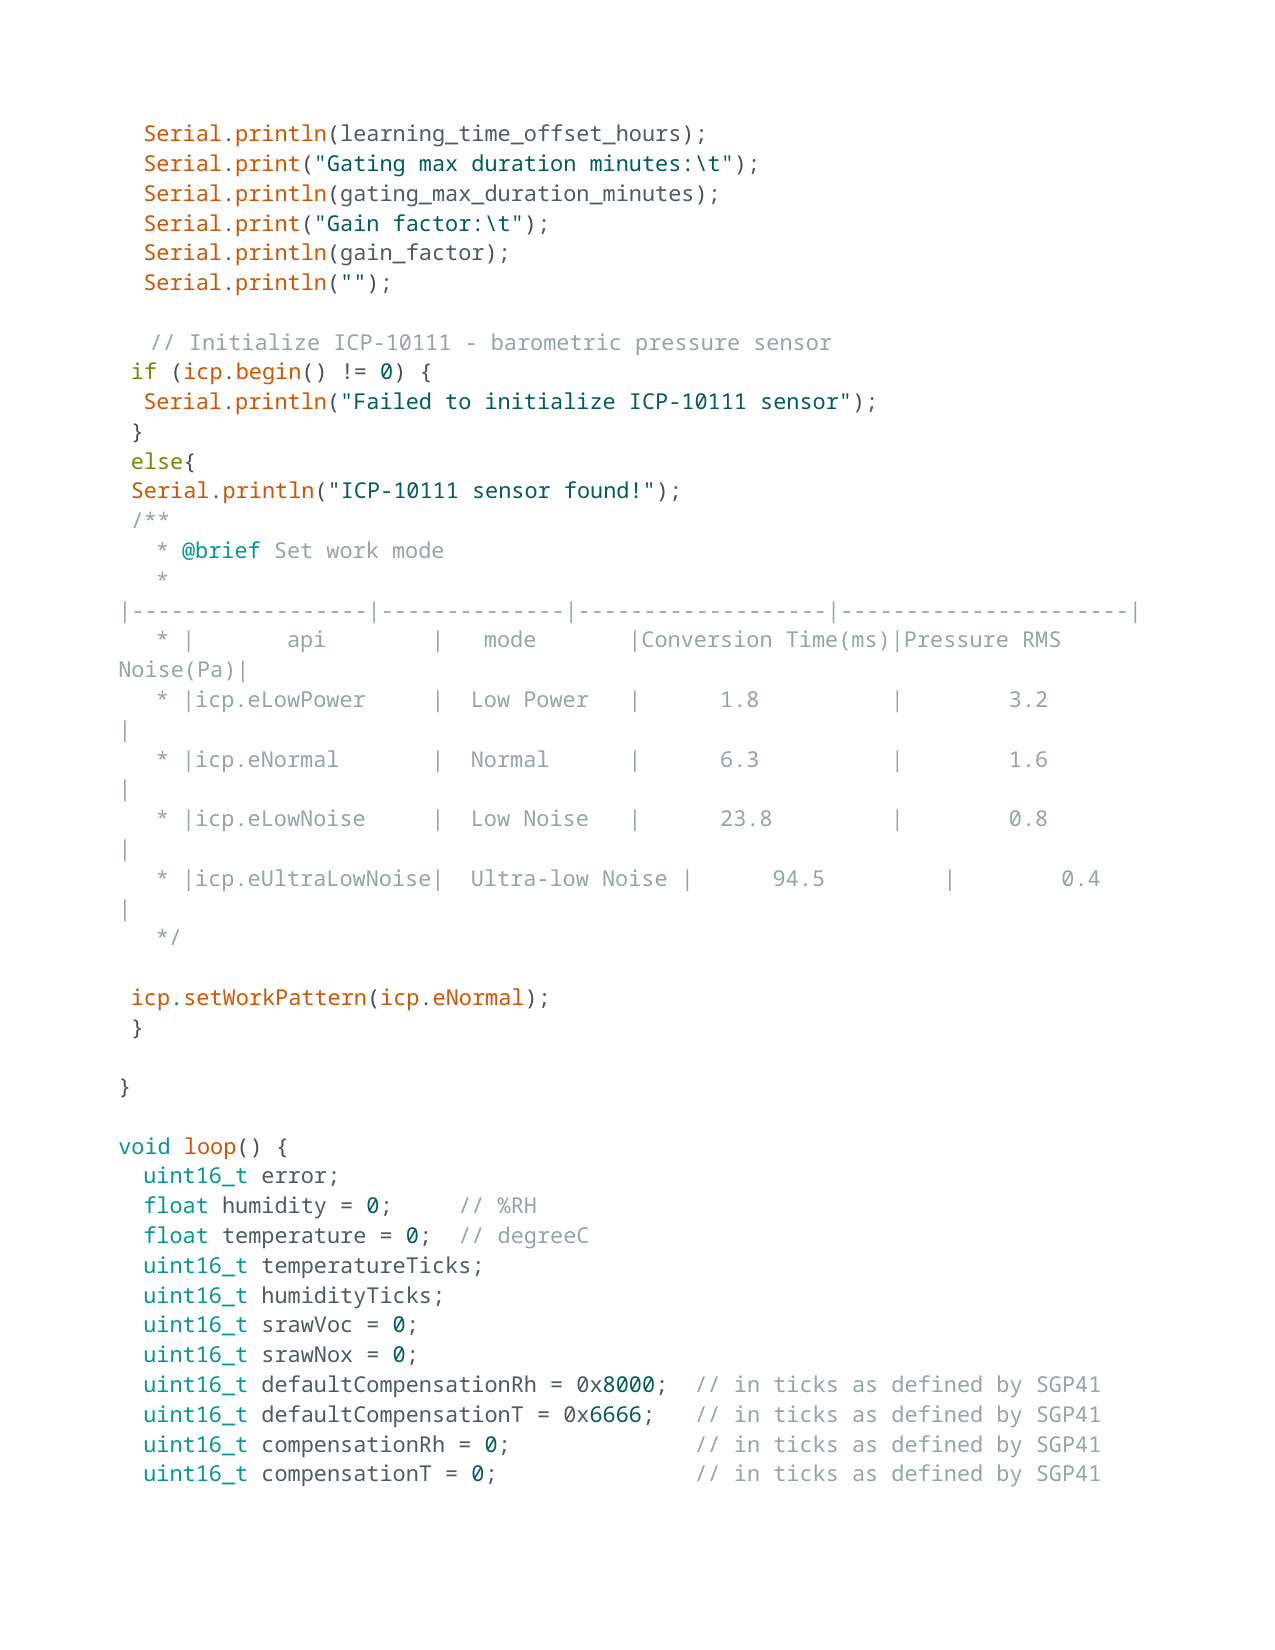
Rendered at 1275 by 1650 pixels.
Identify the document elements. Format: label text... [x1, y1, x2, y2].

text } [118, 1071, 1157, 1101]
text else{ [118, 446, 1157, 476]
text if (icp.begin() != 0) { [118, 356, 1157, 386]
text * @brief Set work mode [118, 535, 1157, 565]
text uint16_t error; [118, 1160, 1157, 1190]
text float temperature = 0; // degreeC [118, 1220, 1157, 1250]
text * |icp.eLowPower | Low Power | 1.8 | 3.2 | [118, 684, 1157, 744]
text } [118, 416, 1157, 446]
text */ [118, 922, 1157, 952]
text Serial.println(learning_time_offset_hours); [118, 118, 1157, 148]
text uint16_t srawNox = 0; [118, 1339, 1157, 1369]
text * |icp.eNormal | Normal | 6.3 | 1.6 | [118, 744, 1157, 803]
text Serial.print("Gating max duration minutes:\t"); [118, 148, 1157, 178]
text * | api | mode |Conversion Time(ms)|Pressure RMS Noise(Pa)| [118, 624, 1157, 684]
text uint16_t defaultCompensationT = 0x6666; // in ticks as defined by SGP41 [118, 1399, 1157, 1428]
text icp.setWorkPattern(icp.eNormal); [118, 982, 1157, 1012]
text uint16_t humidityTicks; [118, 1279, 1157, 1309]
text * |------------------|--------------|-------------------|----------------------| [118, 565, 1157, 624]
text Serial.println(gating_max_duration_minutes); [118, 178, 1157, 207]
text void loop() { [118, 1131, 1157, 1160]
text /** [118, 505, 1157, 535]
text * |icp.eUltraLowNoise| Ultra-low Noise | 94.5 | 0.4 | [118, 863, 1157, 922]
text uint16_t temperatureTicks; [118, 1250, 1157, 1279]
text Serial.print("Gain factor:\t"); [118, 207, 1157, 237]
text uint16_t srawVoc = 0; [118, 1309, 1157, 1339]
text float humidity = 0; // %RH [118, 1190, 1157, 1220]
text uint16_t defaultCompensationRh = 0x8000; // in ticks as defined by SGP41 [118, 1369, 1157, 1399]
text Serial.println("Failed to initialize ICP-10111 sensor"); [118, 386, 1157, 416]
text Serial.println(gain_factor); [118, 237, 1157, 267]
text * |icp.eLowNoise | Low Noise | 23.8 | 0.8 | [118, 803, 1157, 863]
text uint16_t compensationRh = 0; // in ticks as defined by SGP41 [118, 1428, 1157, 1458]
text uint16_t compensationT = 0; // in ticks as defined by SGP41 [118, 1458, 1157, 1488]
text Serial.println("ICP-10111 sensor found!"); [118, 476, 1157, 505]
text Serial.println(""); [118, 267, 1157, 297]
text // Initialize ICP-10111 - barometric pressure sensor [118, 327, 1157, 356]
text } [118, 1012, 1157, 1041]
